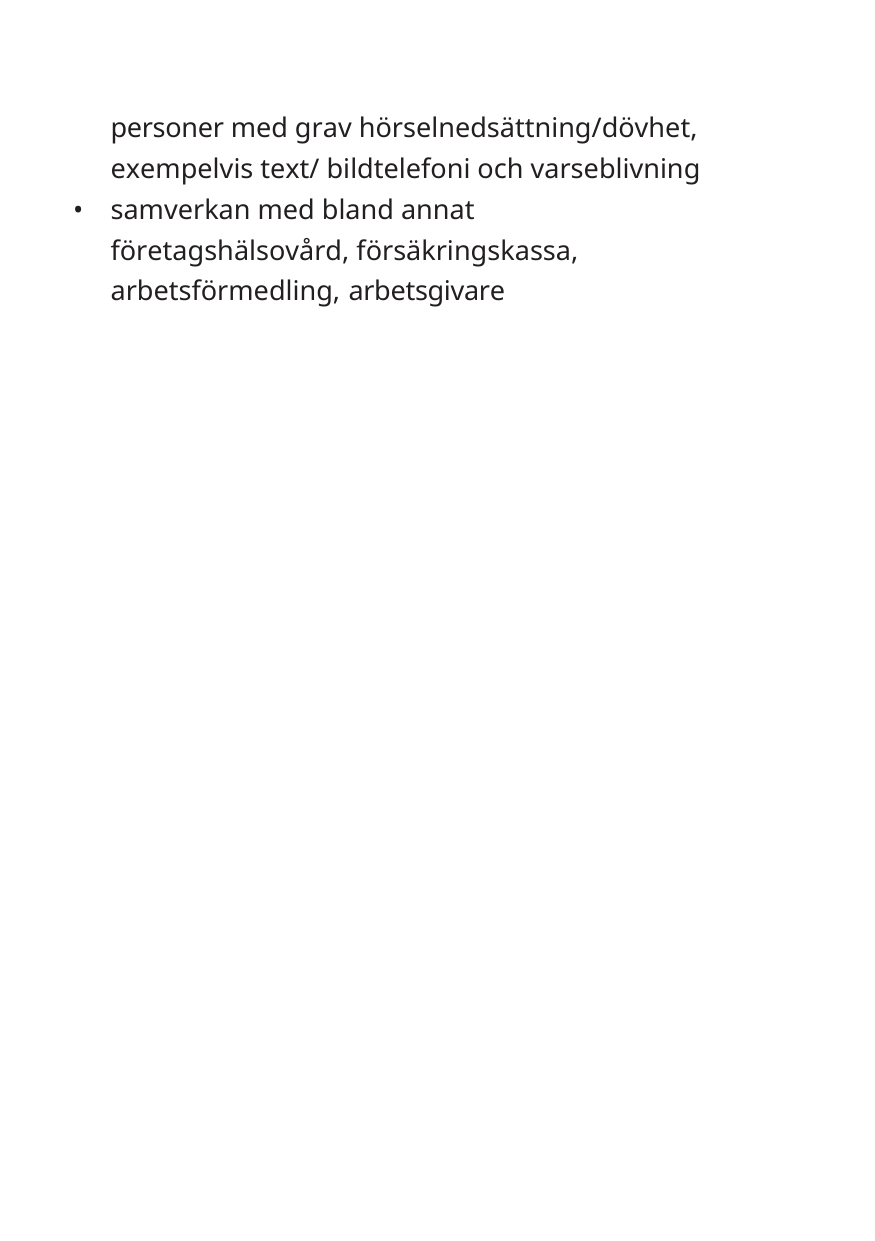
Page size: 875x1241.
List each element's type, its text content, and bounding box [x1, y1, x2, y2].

list personer med grav hörselnedsättning/dövhet, exempelvis text/ bildtelefoni och varseblivning [73, 108, 770, 186]
list samverkan med bland annat företagshälsovård, försäkringskassa, arbetsförmedling, arbetsgivare [73, 190, 699, 309]
